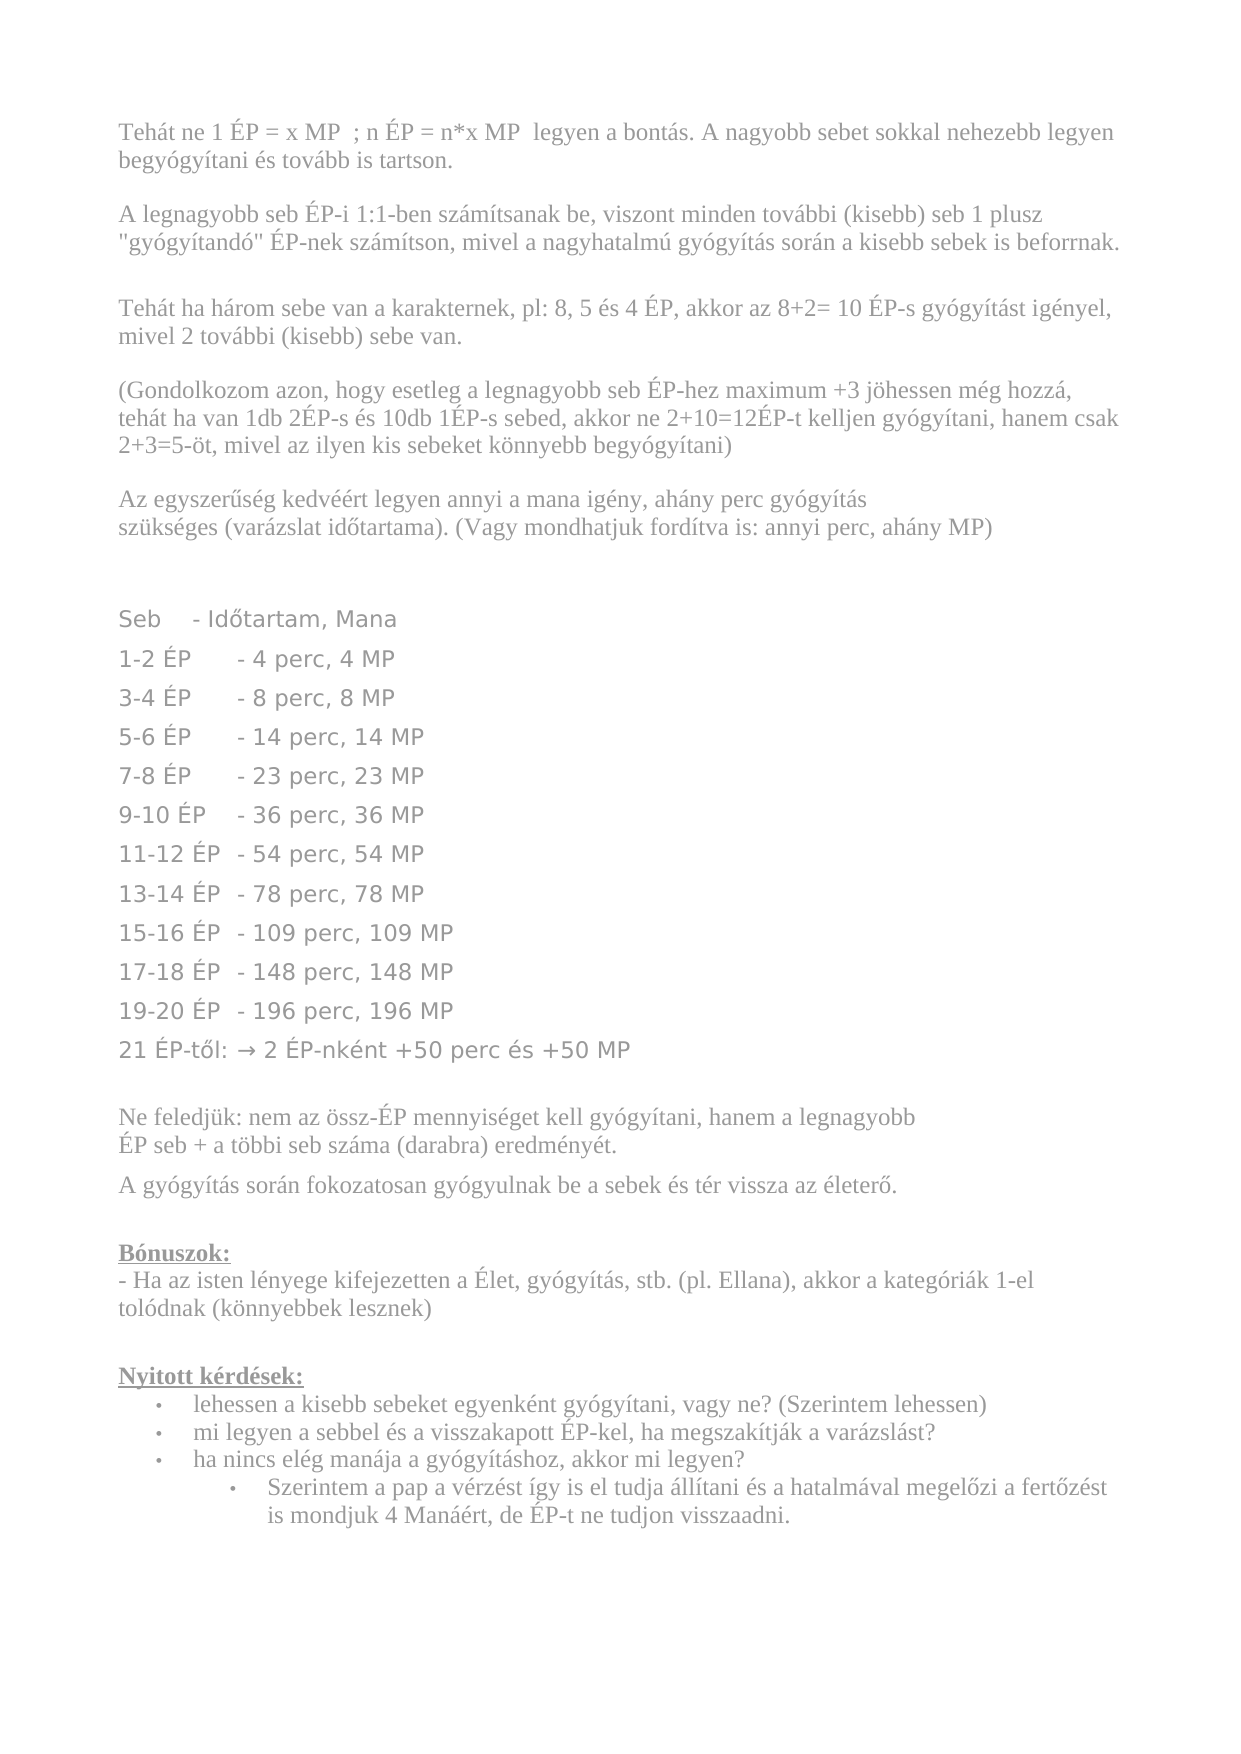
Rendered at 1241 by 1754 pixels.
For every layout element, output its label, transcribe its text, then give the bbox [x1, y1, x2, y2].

text A legnagyobb seb ÉP-i 1:1-ben számítsanak be, viszont minden további (kisebb) seb 1 plusz "gyógyítandó" ÉP-nek számítson, mivel a nagyhatalmú gyógyítás során a kisebb sebek is beforrnak. [118, 186, 1122, 255]
text 15-16 ÉP - 109 perc, 109 MP [118, 920, 1122, 947]
text Seb - Időtartam, Mana [118, 553, 1122, 633]
list ha nincs elég manája a gyógyításhoz, akkor mi legyen? [156, 1445, 1122, 1473]
text 19-20 ÉP - 196 perc, 196 MP [118, 998, 1122, 1025]
text 21 ÉP-től: → 2 ÉP-nként +50 perc és +50 MP [118, 1037, 1122, 1064]
text Ne feledjük: nem az össz-ÉP mennyiséget kell gyógyítani, hanem a legnagyobb ÉP seb + a többi seb száma (darabra) eredményét. [118, 1103, 1122, 1158]
text Tehát ne 1 ÉP = x MP ; n ÉP = n*x MP legyen a bontás. A nagyobb sebet sokkal nehezebb legyen begyógyítani és tovább is tartson. [118, 118, 1122, 173]
list Szerintem a pap a vérzést így is el tudja állítani és a hatalmával megelőzi a fertőzést is mondjuk 4 Manáért, de ÉP-t ne tudjon visszaadni. [229, 1473, 1122, 1528]
list lehessen a kisebb sebeket egyenként gyógyítani, vagy ne? (Szerintem lehessen) [156, 1390, 1122, 1418]
text 1-2 ÉP - 4 perc, 4 MP [118, 646, 1122, 672]
list mi legyen a sebbel és a visszakapott ÉP-kel, ha megszakítják a varázslást? [156, 1418, 1122, 1445]
text Tehát ha három sebe van a karakternek, pl: 8, 5 és 4 ÉP, akkor az 8+2= 10 ÉP-s gyógyítást igényel, mivel 2 további (kisebb) sebe van. [118, 294, 1122, 349]
text 13-14 ÉP - 78 perc, 78 MP [118, 881, 1122, 907]
text 7-8 ÉP - 23 perc, 23 MP [118, 763, 1122, 790]
text A gyógyítás során fokozatosan gyógyulnak be a sebek és tér vissza az életerő. [118, 1171, 1122, 1199]
text Bónuszok: - Ha az isten lényege kifejezetten a Élet, gyógyítás, stb. (pl. Ellana), akkor a kategóriák 1-el tolódnak (könnyebbek lesznek) [118, 1211, 1122, 1322]
text 3-4 ÉP - 8 perc, 8 MP [118, 685, 1122, 712]
text Nyitott kérdések: [118, 1362, 1122, 1390]
text 11-12 ÉP - 54 perc, 54 MP [118, 842, 1122, 868]
text 9-10 ÉP - 36 perc, 36 MP [118, 802, 1122, 829]
text Az egyszerűség kedvéért legyen annyi a mana igény, ahány perc gyógyítás szükséges (varázslat időtartama). (Vagy mondhatjuk fordítva is: annyi perc, ahány MP) [118, 472, 1122, 541]
text (Gondolkozom azon, hogy esetleg a legnagyobb seb ÉP-hez maximum +3 jöhessen még hozzá, tehát ha van 1db 2ÉP-s és 10db 1ÉP-s sebed, akkor ne 2+10=12ÉP-t kelljen gyógyítani, hanem csak 2+3=5-öt, mivel az ilyen kis sebeket könnyebb begyógyítani) [118, 362, 1122, 459]
text 5-6 ÉP - 14 perc, 14 MP [118, 724, 1122, 751]
text 17-18 ÉP - 148 perc, 148 MP [118, 959, 1122, 986]
